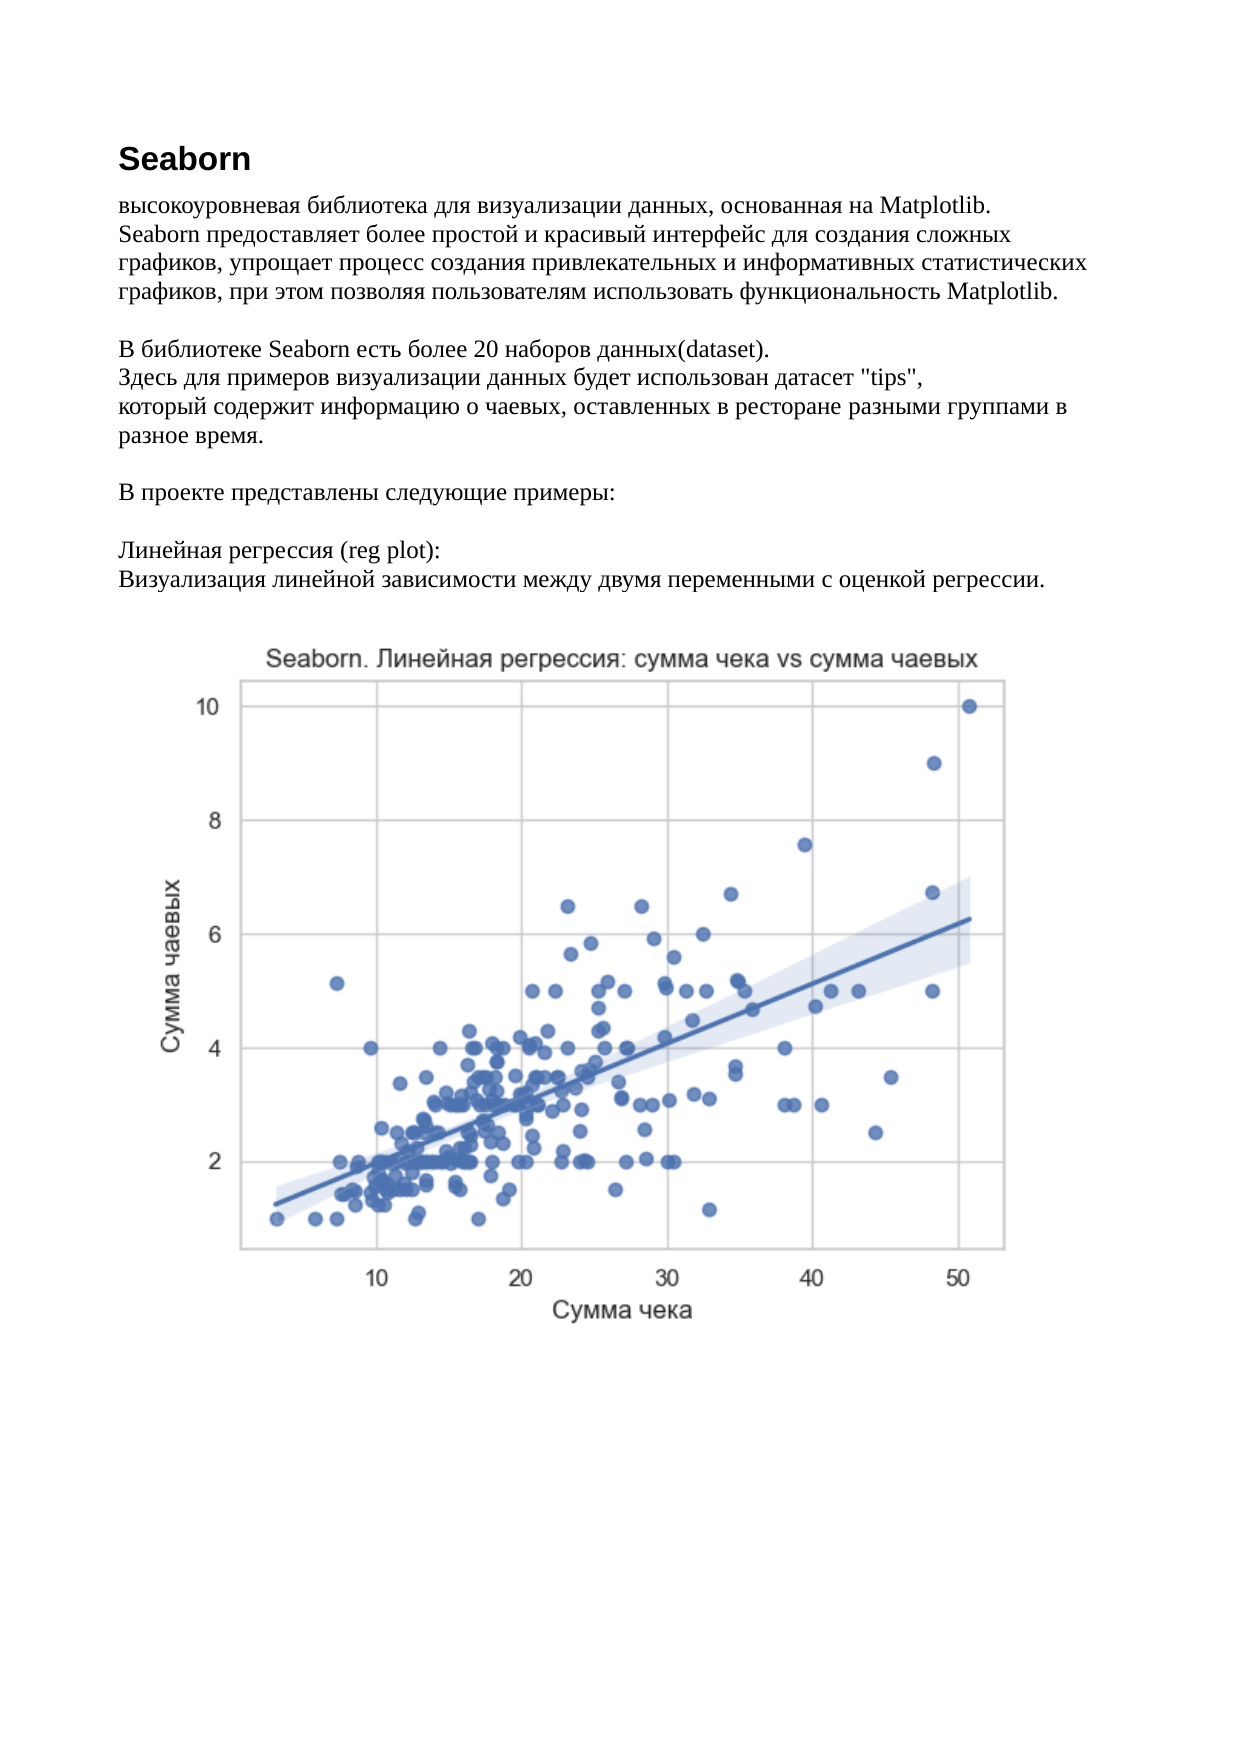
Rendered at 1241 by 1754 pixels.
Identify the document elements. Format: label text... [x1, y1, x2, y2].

picture [118, 592, 1103, 1331]
subtitle Seaborn [118, 139, 1122, 177]
text В проекте представлены следующие примеры: [118, 449, 1122, 506]
text высокоуровневая библиотека для визуализации данных, основанная на Matplotlib. Seaborn предоставляет более простой и красивый интерфейс для создания сложных графиков, упрощает процесс создания привлекательных и информативных статистических графиков, при этом позволяя пользователям использовать функциональность Matplotlib. В библиотеке Seaborn есть более 20 наборов данных(dataset). [118, 190, 1122, 362]
text который содержит информацию о чаевых, оставленных в ресторане разными группами в разное время. [118, 391, 1122, 449]
text Линейная регрессия (reg plot): Визуализация линейной зависимости между двумя переменными с оценкой регрессии. [118, 535, 1122, 592]
text Здесь для примеров визуализации данных будет использован датасет "tips", [118, 362, 1122, 391]
